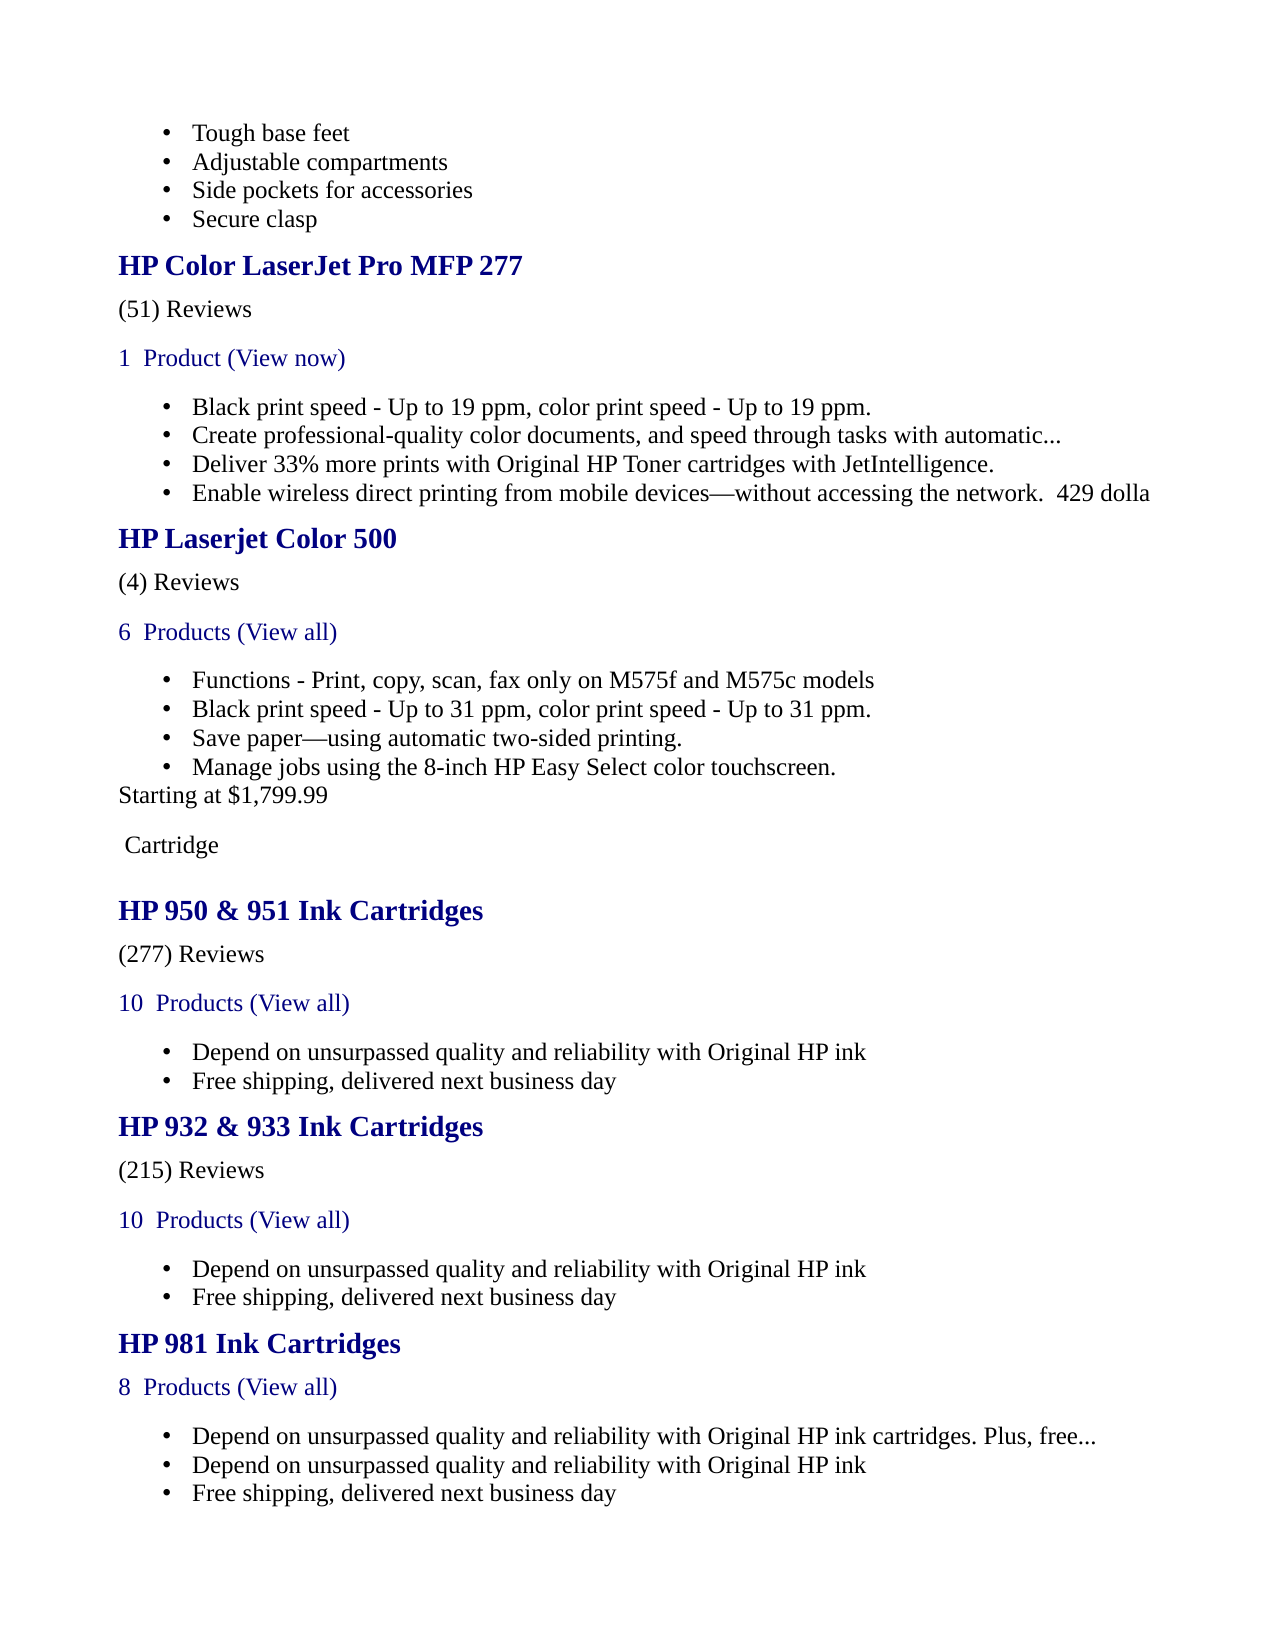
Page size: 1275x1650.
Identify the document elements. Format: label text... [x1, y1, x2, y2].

list Black print speed - Up to 31 ppm, color print speed - Up to 31 ppm. [162, 694, 1157, 723]
text 8 Products (View all) [118, 1372, 1157, 1401]
list Free shipping, delivered next business day [162, 1478, 1157, 1507]
list Save paper—using automatic two-sided printing. [162, 723, 1157, 752]
text Cartridge [118, 830, 1157, 858]
list Tough base feet [162, 118, 1157, 147]
list Manage jobs using the 8-inch HP Easy Select color touchscreen. [162, 752, 1157, 781]
text (51) Reviews [118, 294, 1157, 322]
list Free shipping, delivered next business day [162, 1066, 1157, 1095]
list Secure clasp [162, 204, 1157, 233]
list Depend on unsurpassed quality and reliability with Original HP ink [162, 1037, 1157, 1066]
list Functions - Print, copy, scan, fax only on M575f and M575c models [162, 666, 1157, 694]
subtitle HP 932 & 933 Ink Cartridges [118, 1109, 1157, 1143]
list Free shipping, delivered next business day [162, 1282, 1157, 1311]
subtitle HP 981 Ink Cartridges [118, 1326, 1157, 1359]
text 6 Products (View all) [118, 617, 1157, 645]
list Enable wireless direct printing from mobile devices—without accessing the network. 429 dolla [162, 478, 1157, 507]
text (277) Reviews [118, 939, 1157, 968]
text 1 Product (View now) [118, 343, 1157, 372]
text 10 Products (View all) [118, 988, 1157, 1017]
subtitle HP 950 & 951 Ink Cartridges [118, 893, 1157, 927]
list Depend on unsurpassed quality and reliability with Original HP ink [162, 1450, 1157, 1478]
text (4) Reviews [118, 567, 1157, 596]
list Deliver 33% more prints with Original HP Toner cartridges with JetIntelligence. [162, 449, 1157, 478]
list Depend on unsurpassed quality and reliability with Original HP ink [162, 1254, 1157, 1282]
text 10 Products (View all) [118, 1205, 1157, 1233]
subtitle HP Color LaserJet Pro MFP 277 [118, 248, 1157, 281]
list Adjustable compartments [162, 147, 1157, 176]
list Side pockets for accessories [162, 176, 1157, 204]
subtitle HP Laserjet Color 500 [118, 521, 1157, 555]
list Create professional-quality color documents, and speed through tasks with automatic... [162, 421, 1157, 449]
text (215) Reviews [118, 1156, 1157, 1184]
list Black print speed - Up to 19 ppm, color print speed - Up to 19 ppm. [162, 392, 1157, 421]
text Starting at $1,799.99 [118, 781, 1157, 809]
list Depend on unsurpassed quality and reliability with Original HP ink cartridges. Plus, free... [162, 1421, 1157, 1450]
